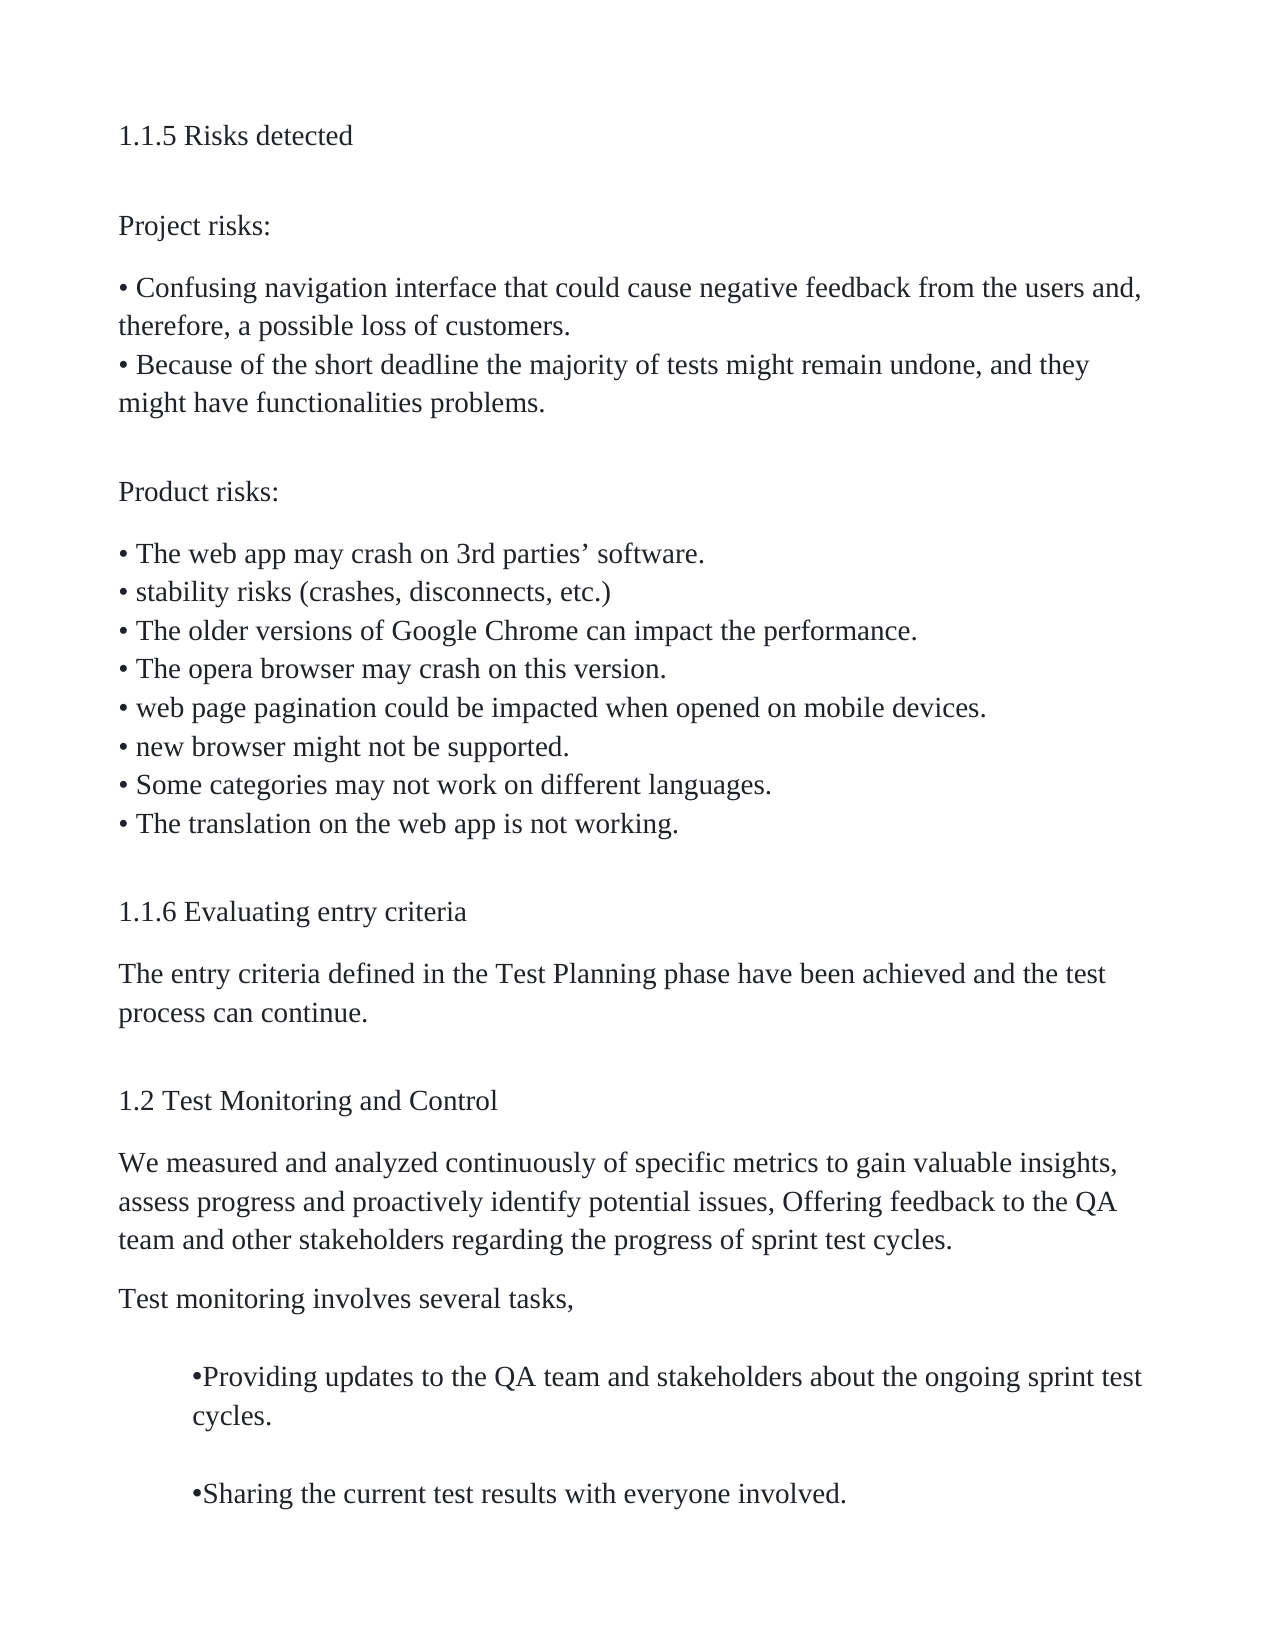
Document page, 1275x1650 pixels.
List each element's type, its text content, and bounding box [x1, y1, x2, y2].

subtitle 1.2 Test Monitoring and Control [118, 1083, 1157, 1117]
text The entry criteria defined in the Test Planning phase have been achieved and the test process can continue. [118, 956, 1157, 1028]
text • The web app may crash on 3rd parties’ software. • stability risks (crashes, disconnects, etc.) • The older versions of Google Chrome can impact the performance. • The opera browser may crash on this version. • web page pagination could be impacted when opened on mobile devices. • new browser might not be supported. • Some categories may not work on different languages. • The translation on the web app is not working. [118, 536, 1157, 839]
list Sharing the current test results with everyone involved. [118, 1476, 1157, 1510]
subtitle 1.1.5 Risks detected [118, 118, 1157, 152]
subtitle Project risks: [118, 208, 1157, 242]
text Test monitoring involves several tasks, [118, 1281, 1157, 1314]
text • Confusing navigation interface that could cause negative feedback from the users and, therefore, a possible loss of customers. • Because of the short deadline the majority of tests might remain undone, and they might have functionalities problems. [118, 270, 1157, 419]
subtitle Product risks: [118, 474, 1157, 508]
list Providing updates to the QA team and stakeholders about the ongoing sprint test cycles. [118, 1359, 1157, 1431]
text We measured and analyzed continuously of specific metrics to gain valuable insights, assess progress and proactively identify potential issues, Offering feedback to the QA team and other stakeholders regarding the progress of sprint test cycles. [118, 1145, 1157, 1256]
subtitle 1.1.6 Evaluating entry criteria [118, 894, 1157, 928]
